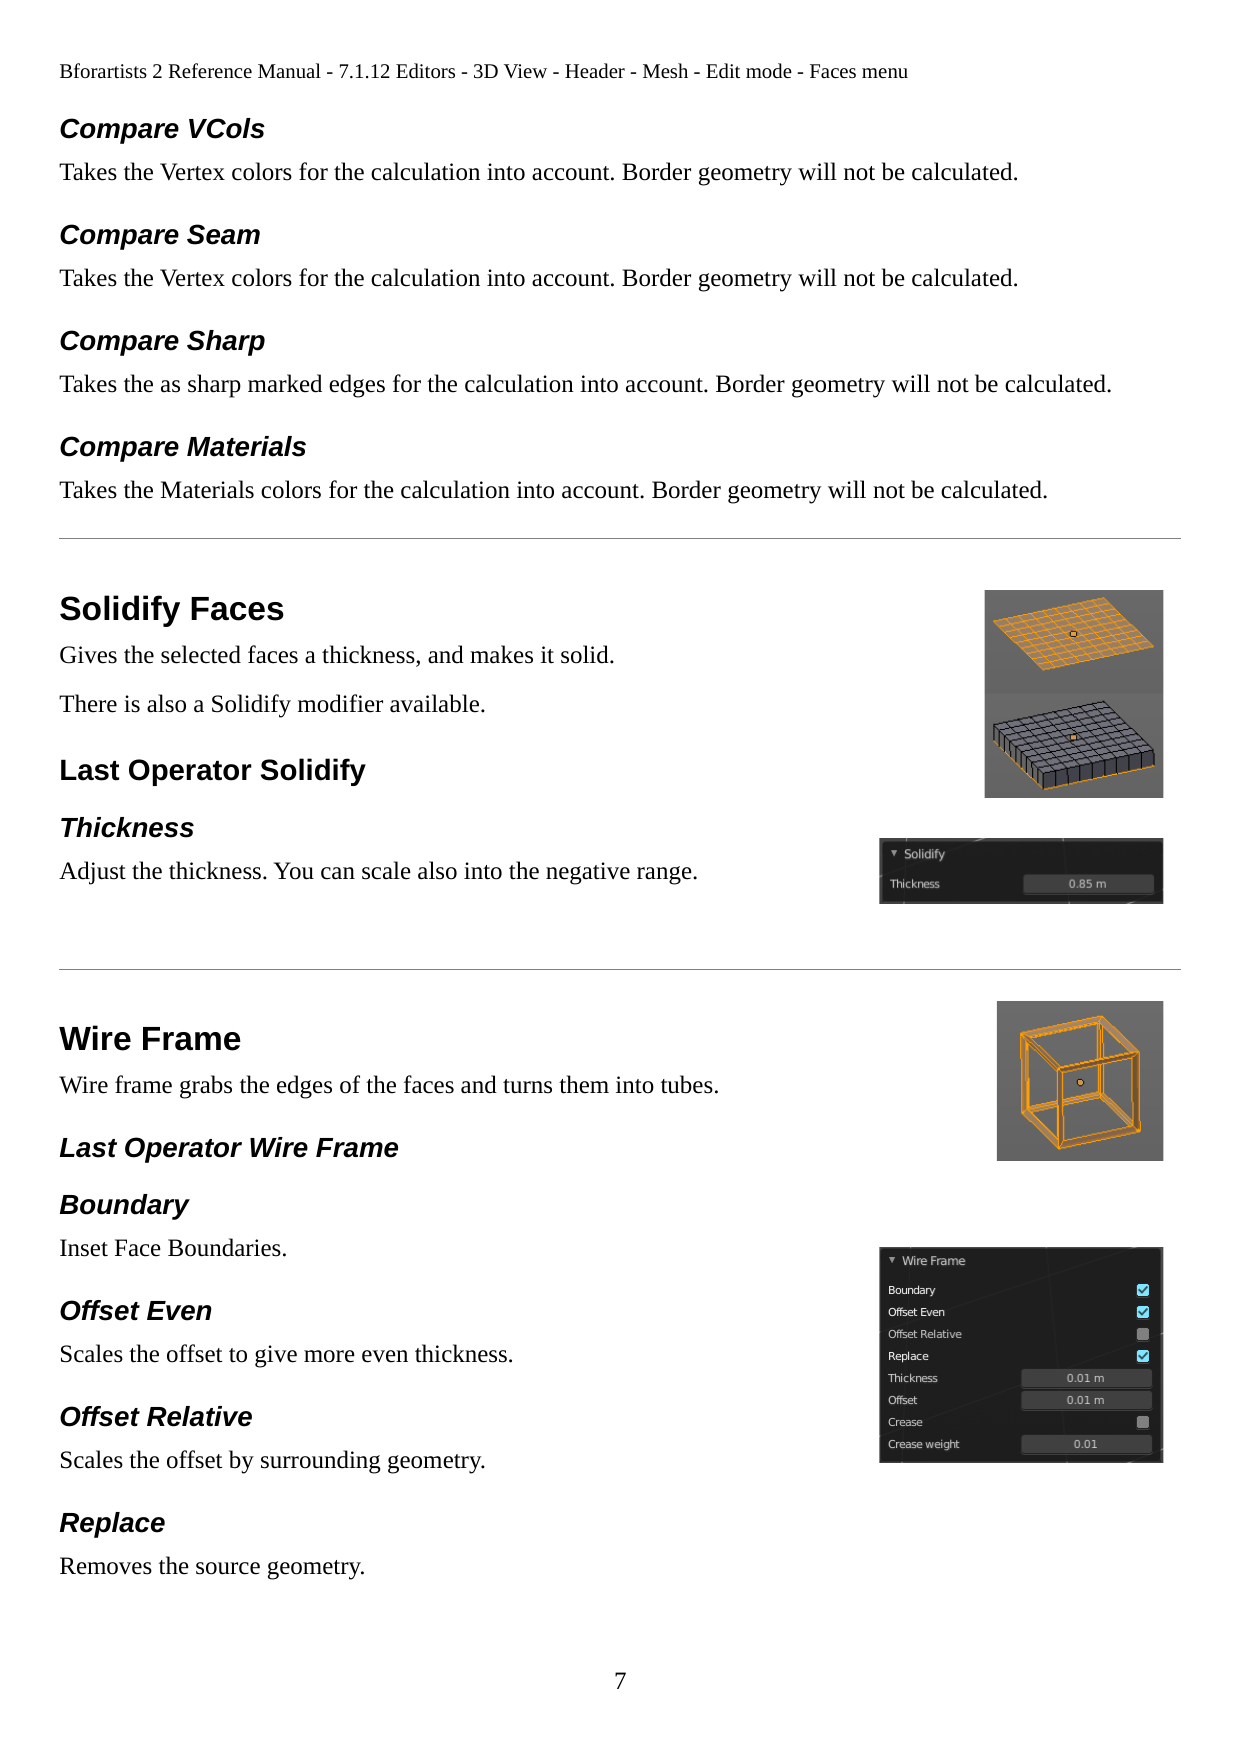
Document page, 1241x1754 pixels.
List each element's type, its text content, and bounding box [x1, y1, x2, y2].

text Gives the selected faces a thickness, and makes it solid. [59, 640, 984, 669]
picture [879, 1247, 1164, 1463]
subtitle Thickness [59, 811, 1181, 843]
text Takes the Materials colors for the calculation into account. Border geometry will not be calculated. [59, 475, 1181, 503]
subtitle Offset Even [59, 1294, 879, 1326]
picture [996, 1001, 1164, 1161]
text Inset Face Boundaries. [59, 1233, 1181, 1262]
subtitle Replace [59, 1506, 1181, 1538]
text Scales the offset to give more even thickness. [59, 1339, 879, 1368]
text Takes the Vertex colors for the calculation into account. Border geometry will not be calculated. [59, 157, 1181, 186]
text Scales the offset by surrounding geometry. [59, 1445, 1181, 1473]
text There is also a Solidify modifier available. [59, 689, 984, 718]
subtitle Last Operator Solidify [59, 753, 984, 786]
picture [984, 590, 1164, 798]
subtitle Offset Relative [59, 1400, 879, 1432]
text Adjust the thickness. You can scale also into the negative range. [59, 856, 879, 884]
text Removes the source geometry. [59, 1551, 1181, 1579]
text Takes the Vertex colors for the calculation into account. Border geometry will not be calculated. [59, 263, 1181, 292]
subtitle Compare VCols [59, 113, 1181, 144]
subtitle [1164, 1019, 1181, 1058]
picture [879, 838, 1164, 904]
subtitle Wire Frame [59, 1019, 996, 1058]
subtitle [1164, 1294, 1181, 1326]
subtitle Compare Seam [59, 218, 1181, 250]
subtitle [1164, 1400, 1181, 1432]
text Wire frame grabs the edges of the faces and turns them into tubes. [59, 1070, 996, 1099]
subtitle Solidify Faces [59, 589, 1181, 627]
subtitle Last Operator Wire Frame [59, 1132, 1181, 1163]
subtitle Boundary [59, 1188, 1181, 1220]
subtitle [1164, 753, 1181, 786]
subtitle Compare Sharp [59, 324, 1181, 356]
text Takes the as sharp marked edges for the calculation into account. Border geometry will not be calculated. [59, 369, 1181, 398]
subtitle Compare Materials [59, 430, 1181, 462]
